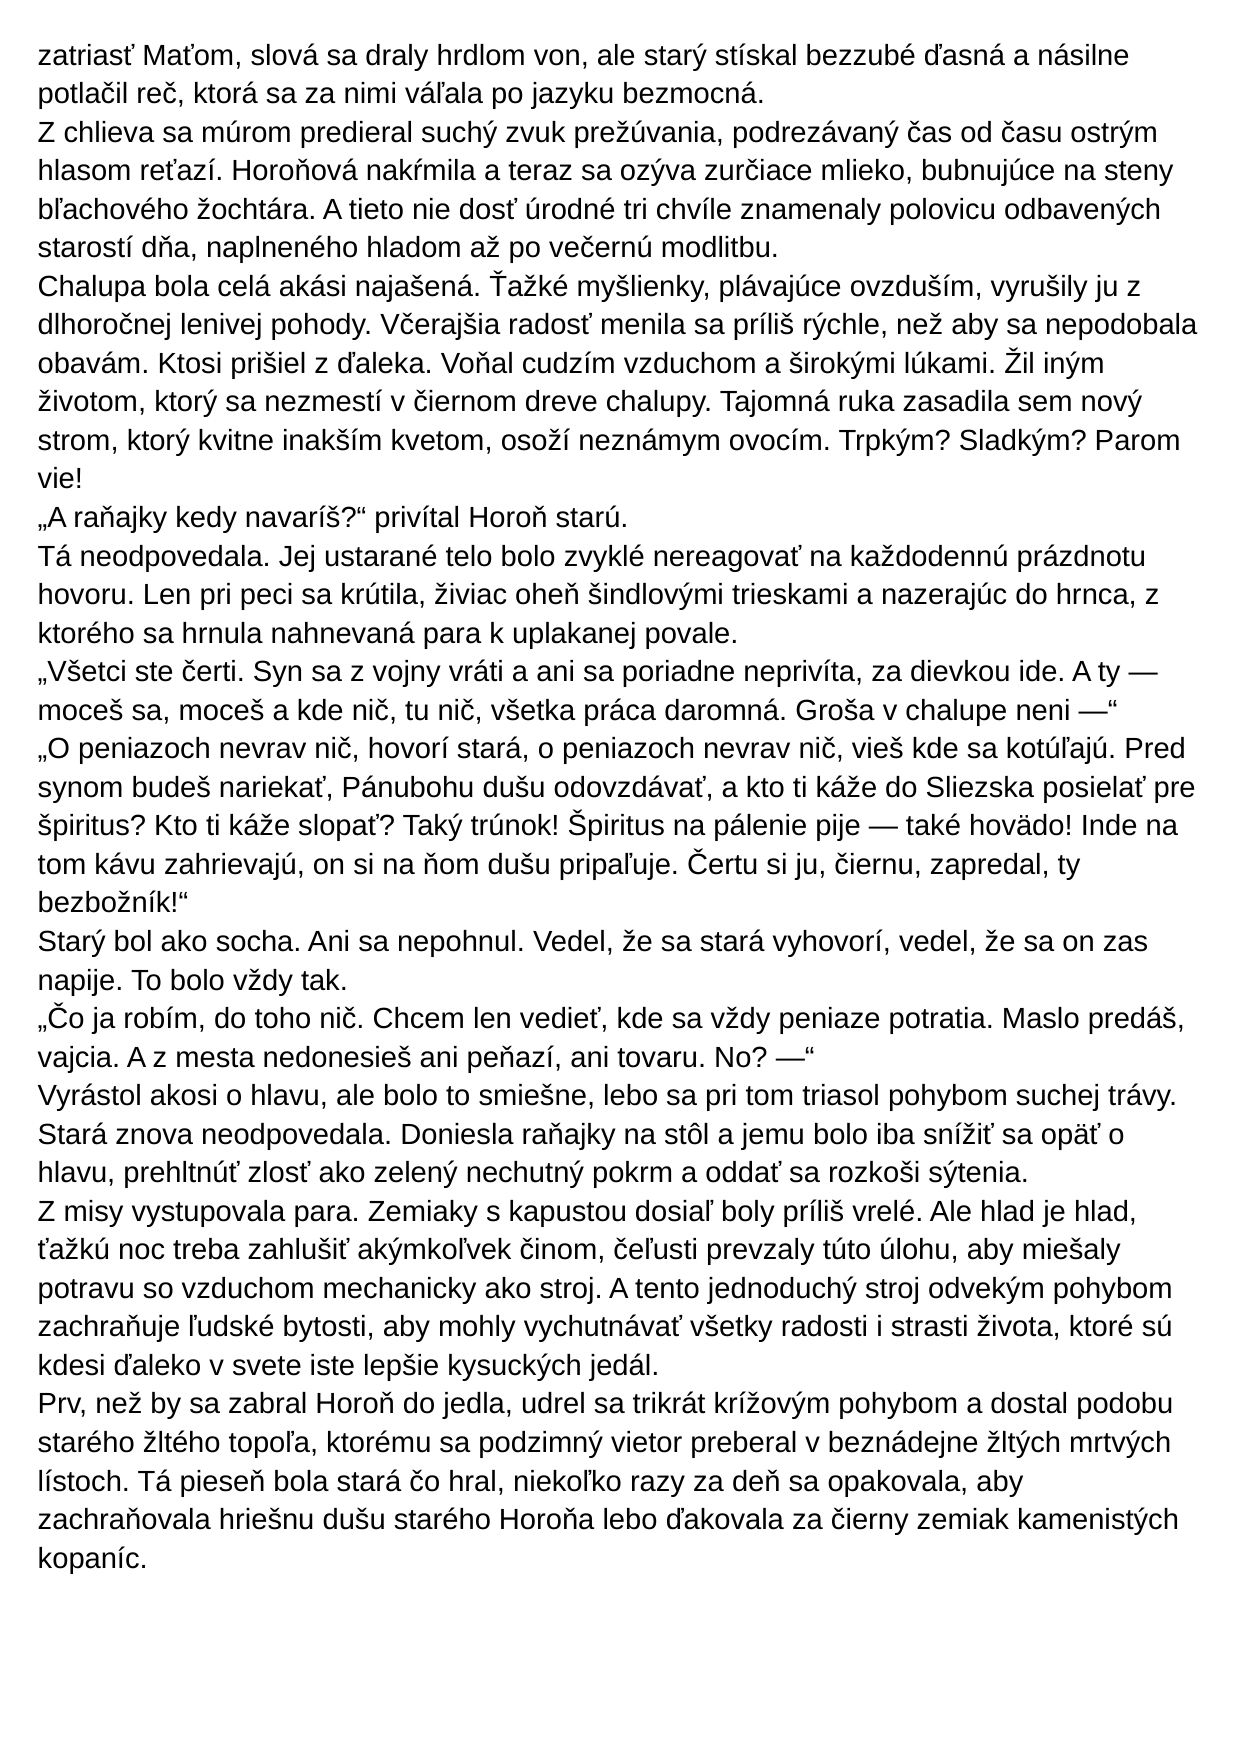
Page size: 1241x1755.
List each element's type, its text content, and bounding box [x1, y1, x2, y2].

text Chalupa bola celá akási najašená. Ťažké myšlienky, plávajúce ovzduším, vyrušily ju z dlhoročnej lenivej pohody. Včerajšia radosť menila sa príliš rýchle, než aby sa nepodobala obavám. Ktosi prišiel z ďaleka. Voňal cudzím vzduchom a širokými lúkami. Žil iným životom, ktorý sa nezmestí v čiernom dreve chalupy. Tajomná ruka zasadila sem nový strom, ktorý kvitne inakším kvetom, osoží neznámym ovocím. Trpkým? Sladkým? Parom vie! [37, 269, 1203, 495]
text „O peniazoch nevrav nič, hovorí stará, o peniazoch nevrav nič, vieš kde sa kotúľajú. Pred synom budeš nariekať, Pánubohu dušu odovzdávať, a kto ti káže do Sliezska posielať pre špiritus? Kto ti káže slopať? Taký trúnok! Špiritus na pálenie pije — také hovädo! Inde na tom kávu zahrievajú, on si na ňom dušu pripaľuje. Čertu si ju, čiernu, zapredal, ty bezbožník!“ [37, 731, 1203, 919]
text „Čo ja robím, do toho nič. Chcem len vedieť, kde sa vždy peniaze potratia. Maslo predáš, vajcia. A z mesta nedonesieš ani peňazí, ani tovaru. No? —“ [37, 1001, 1203, 1073]
text Z misy vystupovala para. Zemiaky s kapustou dosiaľ boly príliš vrelé. Ale hlad je hlad, ťažkú noc treba zahlušiť akýmkoľvek činom, čeľusti prevzaly túto úlohu, aby miešaly potravu so vzduchom mechanicky ako stroj. A tento jednoduchý stroj odvekým pohybom zachraňuje ľudské bytosti, aby mohly vychutnávať všetky radosti i strasti života, ktoré sú kdesi ďaleko v svete iste lepšie kysuckých jedál. [37, 1194, 1203, 1381]
text Stará znova neodpovedala. Doniesla raňajky na stôl a jemu bolo iba snížiť sa opäť o hlavu, prehltnúť zlosť ako zelený nechutný pokrm a oddať sa rozkoši sýtenia. [37, 1117, 1203, 1189]
text Tá neodpovedala. Jej ustarané telo bolo zvyklé nereagovať na každodennú prázdnotu hovoru. Len pri peci sa krútila, živiac oheň šindlovými trieskami a nazerajúc do hrnca, z ktorého sa hrnula nahnevaná para k uplakanej povale. [37, 538, 1203, 649]
text Vyrástol akosi o hlavu, ale bolo to smiešne, lebo sa pri tom triasol pohybom suchej trávy. [37, 1078, 1203, 1112]
text Z chlieva sa múrom predieral suchý zvuk prežúvania, podrezávaný čas od času ostrým hlasom reťazí. Horoňová nakŕmila a teraz sa ozýva zurčiace mlieko, bubnujúce na steny bľachového žochtára. A tieto nie dosť úrodné tri chvíle znamenaly polovicu odbavených starostí dňa, naplneného hladom až po večernú modlitbu. [37, 114, 1203, 264]
text zatriasť Maťom, slová sa draly hrdlom von, ale starý stískal bezzubé ďasná a násilne potlačil reč, ktorá sa za nimi váľala po jazyku bezmocná. [37, 37, 1203, 109]
text Prv, než by sa zabral Horoň do jedla, udrel sa trikrát krížovým pohybom a dostal podobu starého žltého topoľa, ktorému sa podzimný vietor preberal v beznádejne žltých mrtvých lístoch. Tá pieseň bola stará čo hral, niekoľko razy za deň sa opakovala, aby zachraňovala hriešnu dušu starého Horoňa lebo ďakovala za čierny zemiak kamenistých kopaníc. [37, 1386, 1203, 1574]
text „Všetci ste čerti. Syn sa z vojny vráti a ani sa poriadne neprivíta, za dievkou ide. A ty — moceš sa, moceš a kde nič, tu nič, všetka práca daromná. Groša v chalupe neni —“ [37, 654, 1203, 726]
text Starý bol ako socha. Ani sa nepohnul. Vedel, že sa stará vyhovorí, vedel, že sa on zas napije. To bolo vždy tak. [37, 924, 1203, 996]
text „A raňajky kedy navaríš?“ privítal Horoň starú. [37, 500, 1203, 533]
